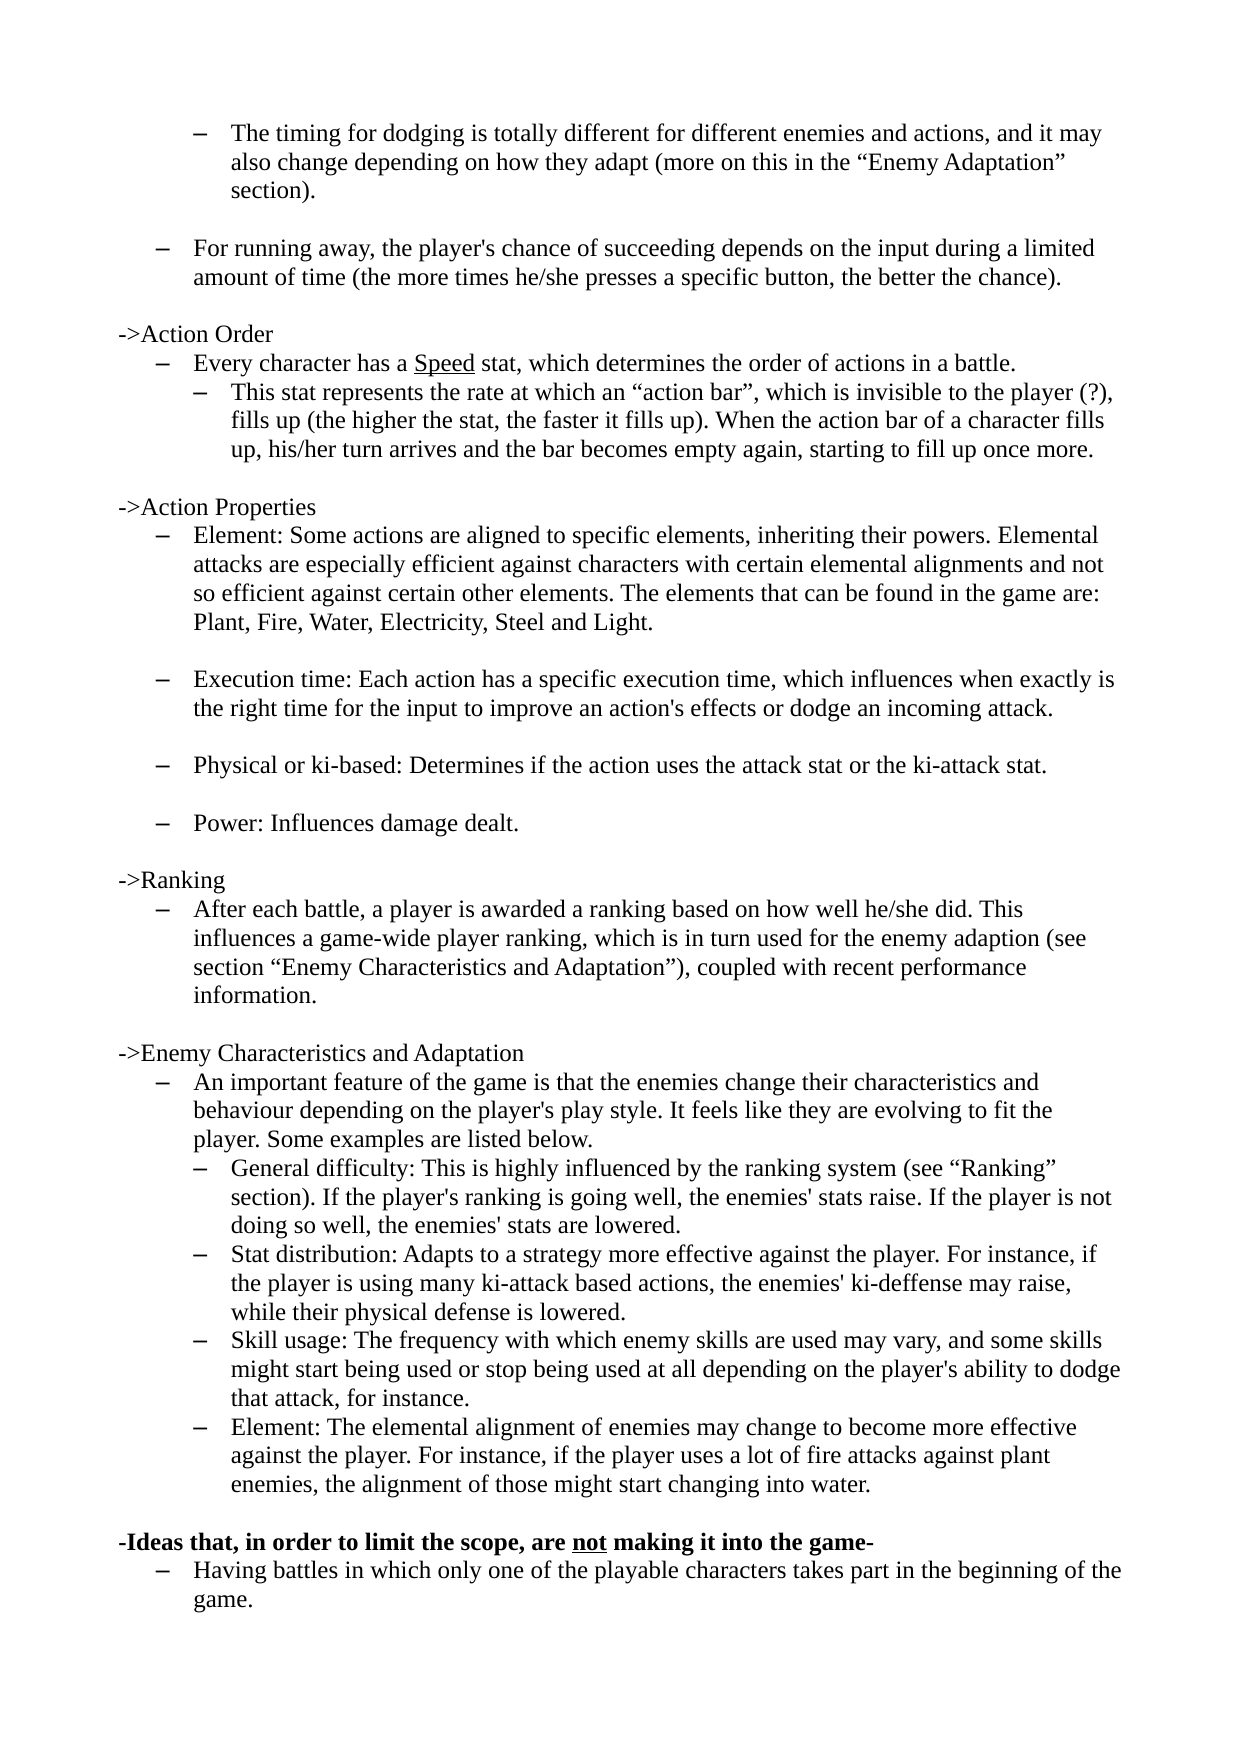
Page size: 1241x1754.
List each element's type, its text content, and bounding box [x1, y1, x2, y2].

list Every character has a Speed stat, which determines the order of actions in a battle. [156, 348, 1122, 377]
list Stat distribution: Adapts to a strategy more effective against the player. For instance, if the player is using many ki-attack based actions, the enemies' ki-deffense may raise, while their physical defense is lowered. [193, 1239, 1122, 1326]
text ->Action Properties [118, 492, 1122, 521]
list Element: Some actions are aligned to specific elements, inheriting their powers. Elemental attacks are especially efficient against characters with certain elemental alignments and not so efficient against certain other elements. The elements that can be found in the game are: Plant, Fire, Water, Electricity, Steel and Light. [156, 521, 1122, 636]
list Having battles in which only one of the playable characters takes part in the beginning of the game. [156, 1556, 1122, 1613]
text ->Ranking [118, 866, 1122, 894]
list For running away, the player's chance of succeeding depends on the input during a limited amount of time (the more times he/she presses a specific button, the better the chance). [156, 233, 1122, 291]
list Physical or ki-based: Determines if the action uses the attack stat or the ki-attack stat. [156, 751, 1122, 779]
list This stat represents the rate at which an “action bar”, which is invisible to the player (?), fills up (the higher the stat, the faster it fills up). When the action bar of a character fills up, his/her turn arrives and the bar becomes empty again, starting to fill up once more. [193, 377, 1122, 463]
text ->Action Order [118, 319, 1122, 348]
list General difficulty: This is highly influenced by the ranking system (see “Ranking” section). If the player's ranking is going well, the enemies' stats raise. If the player is not doing so well, the enemies' stats are lowered. [193, 1153, 1122, 1239]
text ->Enemy Characteristics and Adaptation [118, 1038, 1122, 1067]
list Element: The elemental alignment of enemies may change to become more effective against the player. For instance, if the player uses a lot of fire attacks against plant enemies, the alignment of those might start changing into water. [193, 1412, 1122, 1498]
list Skill usage: The frequency with which enemy skills are used may vary, and some skills might start being used or stop being used at all depending on the player's ability to dodge that attack, for instance. [193, 1326, 1122, 1412]
text -Ideas that, in order to limit the scope, are not making it into the game- [118, 1527, 1122, 1556]
list Execution time: Each action has a specific execution time, which influences when exactly is the right time for the input to improve an action's effects or dodge an incoming attack. [156, 664, 1122, 722]
list After each battle, a player is awarded a ranking based on how well he/she did. This influences a game-wide player ranking, which is in turn used for the enemy adaption (see section “Enemy Characteristics and Adaptation”), coupled with recent performance information. [156, 894, 1122, 1009]
list An important feature of the game is that the enemies change their characteristics and behaviour depending on the player's play style. It feels like they are evolving to fit the player. Some examples are listed below. [156, 1067, 1122, 1153]
list The timing for dodging is totally different for different enemies and actions, and it may also change depending on how they adapt (more on this in the “Enemy Adaptation” section). [193, 118, 1122, 204]
list Power: Influences damage dealt. [156, 808, 1122, 837]
